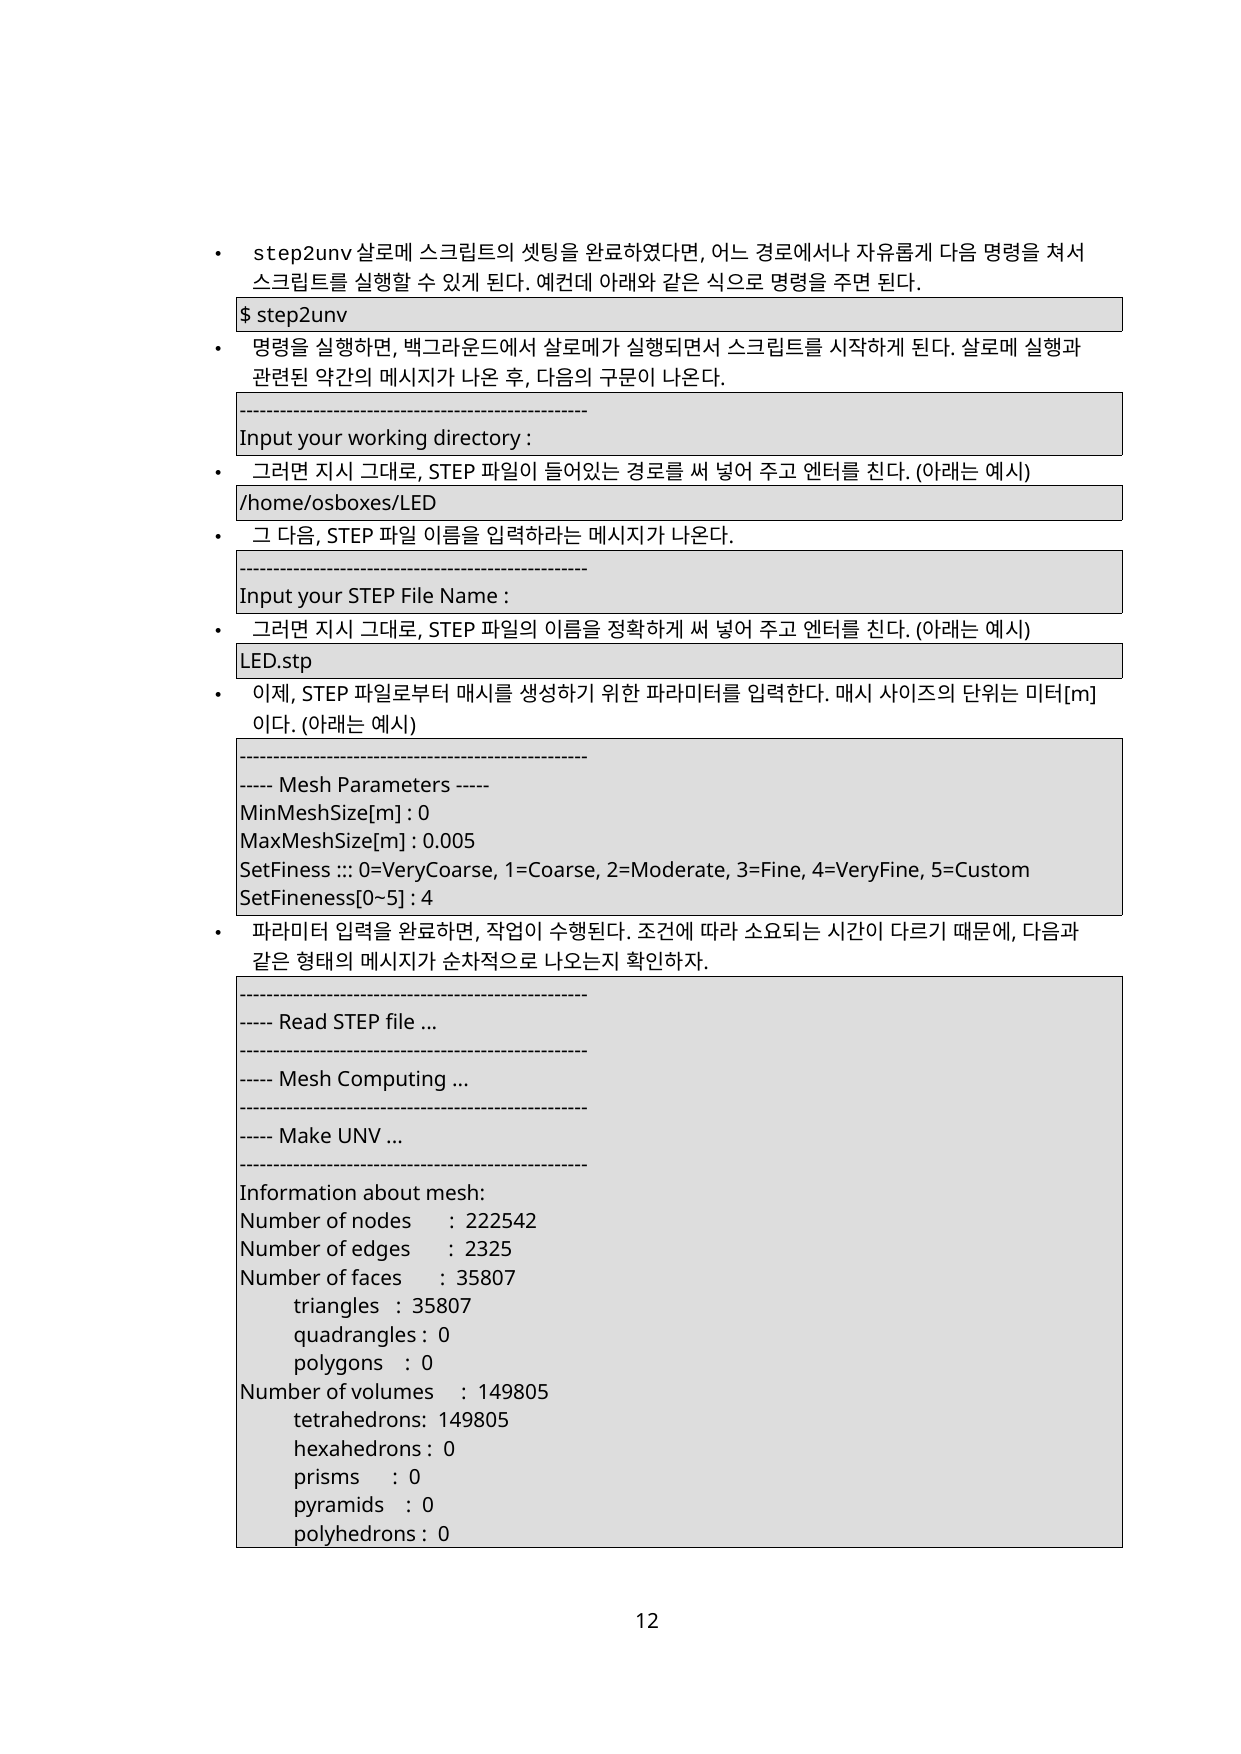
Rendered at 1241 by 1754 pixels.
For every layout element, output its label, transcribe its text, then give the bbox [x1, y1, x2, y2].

text tetrahedrons: 149805 [237, 1402, 1122, 1431]
text Information about mesh: [237, 1175, 1122, 1203]
text triangles : 35807 [237, 1288, 1122, 1317]
text polyhedrons : 0 [237, 1516, 1122, 1547]
text prisms : 0 [237, 1459, 1122, 1487]
text polygons : 0 [237, 1345, 1122, 1374]
text Number of edges : 2325 [237, 1232, 1122, 1260]
text Input your working directory : [237, 420, 1122, 455]
list 그러면 지시 그대로, STEP 파일이 들어있는 경로를 써 넣어 주고 엔터를 친다. (아래는 예시) [215, 455, 1122, 485]
text MinMeshSize[m] : 0 [237, 795, 1122, 824]
text SetFiness ::: 0=VeryCoarse, 1=Coarse, 2=Moderate, 3=Fine, 4=VeryFine, 5=Custom [237, 852, 1122, 881]
list 이제, STEP 파일로부터 매시를 생성하기 위한 파라미터를 입력한다. 매시 사이즈의 단위는 미터[m]이다. (아래는 예시) [215, 678, 1122, 738]
text ---------------------------------------------------- [237, 739, 1122, 767]
text ----- Read STEP file ... [237, 1004, 1122, 1032]
list step2unv살로메 스크립트의 셋팅을 완료하였다면, 어느 경로에서나 자유롭게 다음 명령을 쳐서 스크립트를 실행할 수 있게 된다. 예컨데 아래와 같은 식으로 명령을 주면 된다. [215, 236, 1122, 297]
list 그 다음, STEP 파일 이름을 입력하라는 메시지가 나온다. [215, 520, 1122, 550]
text LED.stp [237, 644, 1122, 678]
text SetFineness[0~5] : 4 [237, 881, 1122, 915]
list 명령을 실행하면, 백그라운드에서 살로메가 실행되면서 스크립트를 시작하게 된다. 살로메 실행과 관련된 약간의 메시지가 나온 후, 다음의 구문이 나온다. [215, 331, 1122, 392]
text ---------------------------------------------------- [237, 1089, 1122, 1118]
text Number of nodes : 222542 [237, 1203, 1122, 1232]
text Number of volumes : 149805 [237, 1374, 1122, 1402]
text ----- Mesh Parameters ----- [237, 767, 1122, 795]
text ---------------------------------------------------- [237, 1146, 1122, 1175]
text MaxMeshSize[m] : 0.005 [237, 824, 1122, 852]
list 그러면 지시 그대로, STEP 파일의 이름을 정확하게 써 넣어 주고 엔터를 친다. (아래는 예시) [215, 613, 1122, 643]
text ---------------------------------------------------- [237, 393, 1122, 420]
text Number of faces : 35807 [237, 1260, 1122, 1288]
text Input your STEP File Name : [237, 578, 1122, 613]
text ---------------------------------------------------- [237, 1032, 1122, 1061]
text /home/osboxes/LED [237, 486, 1122, 520]
text ----- Mesh Computing ... [237, 1061, 1122, 1089]
text quadrangles : 0 [237, 1317, 1122, 1345]
text ---------------------------------------------------- [237, 551, 1122, 578]
text ----- Make UNV ... [237, 1118, 1122, 1146]
text ---------------------------------------------------- [237, 977, 1122, 1004]
text pyramids : 0 [237, 1487, 1122, 1516]
text $ step2unv [237, 298, 1122, 331]
text hexahedrons : 0 [237, 1431, 1122, 1459]
list 파라미터 입력을 완료하면, 작업이 수행된다. 조건에 따라 소요되는 시간이 다르기 때문에, 다음과 같은 형태의 메시지가 순차적으로 나오는지 확인하자. [215, 915, 1122, 976]
